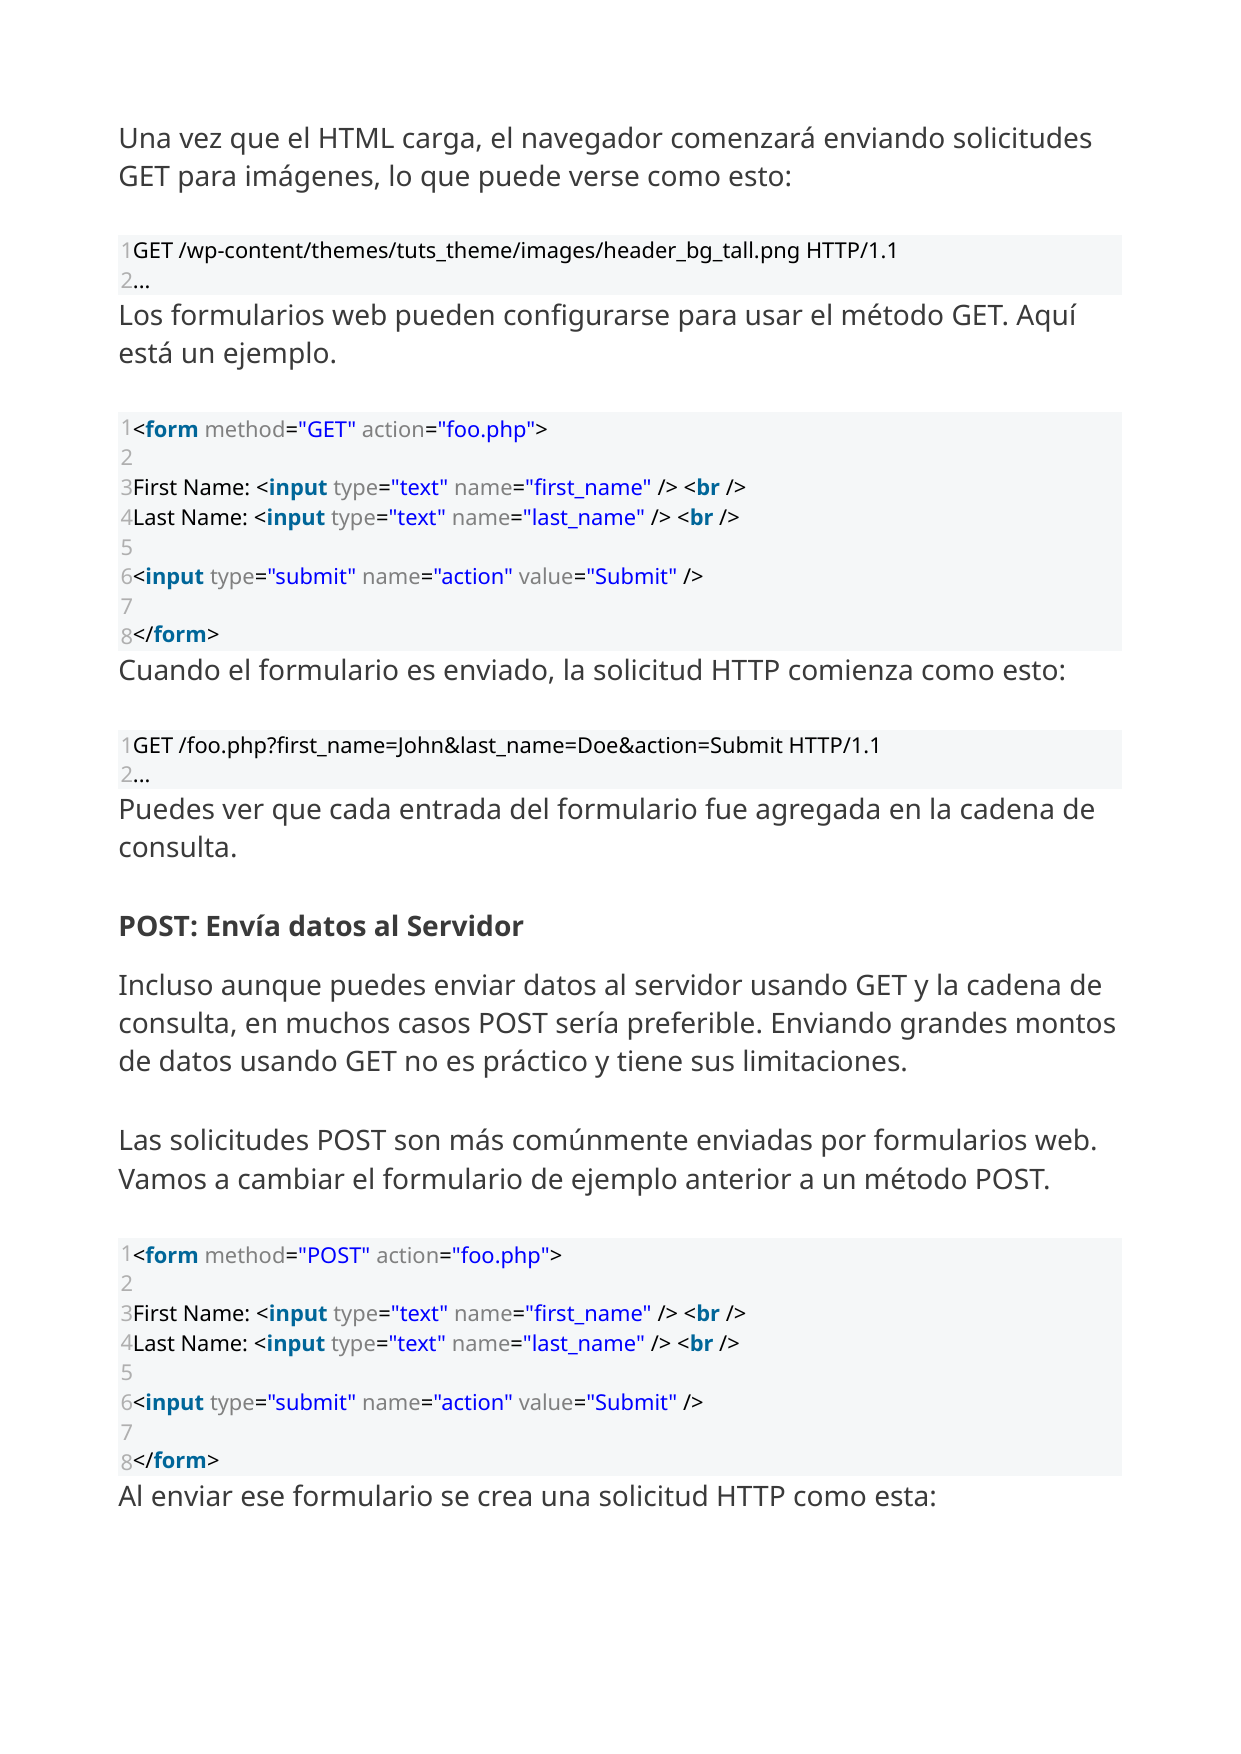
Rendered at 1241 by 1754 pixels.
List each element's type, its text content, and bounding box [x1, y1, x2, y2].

text Los formularios web pueden configurarse para usar el método GET. Aquí está un ejemplo. [118, 295, 1122, 372]
text Las solicitudes POST son más comúnmente enviadas por formularios web. Vamos a cambiar el formulario de ejemplo anterior a un método POST. [118, 1121, 1122, 1197]
text Incluso aunque puedes enviar datos al servidor usando GET y la cadena de consulta, en muchos casos POST sería preferible. Enviando grandes montos de datos usando GET no es práctico y tiene sus limitaciones. [118, 965, 1122, 1080]
table_header 1 2 3 4 5 6 7 8 [118, 1238, 133, 1476]
table_header 1 2 [118, 235, 133, 295]
table_header GET /foo.php?first_name=John&last_name=Doe&action=Submit HTTP/1.1 ... [133, 730, 973, 789]
table_header <form method="POST" action="foo.php"> First Name: <input type="text" name="first_name" /> <br /> Last Name: <input type="text" name="last_name" /> <br /> <input type="submit" name="action" value="Submit" /> </form> [133, 1238, 882, 1476]
table_header <form method="GET" action="foo.php"> First Name: <input type="text" name="first_name" /> <br /> Last Name: <input type="text" name="last_name" /> <br /> <input type="submit" name="action" value="Submit" /> </form> [133, 412, 882, 651]
table_header 1 2 [118, 730, 133, 789]
text Al enviar ese formulario se crea una solicitud HTTP como esta: [118, 1476, 1122, 1515]
text Puedes ver que cada entrada del formulario fue agregada en la cadena de consulta. [118, 789, 1122, 866]
table_header 1 2 3 4 5 6 7 8 [118, 412, 133, 651]
subtitle POST: Envía datos al Servidor [118, 906, 1122, 945]
table_header GET /wp-content/themes/tuts_theme/images/header_bg_tall.png HTTP/1.1 ... [133, 235, 1014, 295]
text Cuando el formulario es enviado, la solicitud HTTP comienza como esto: [118, 651, 1122, 689]
text Una vez que el HTML carga, el navegador comenzará enviando solicitudes GET para imágenes, lo que puede verse como esto: [118, 118, 1122, 195]
